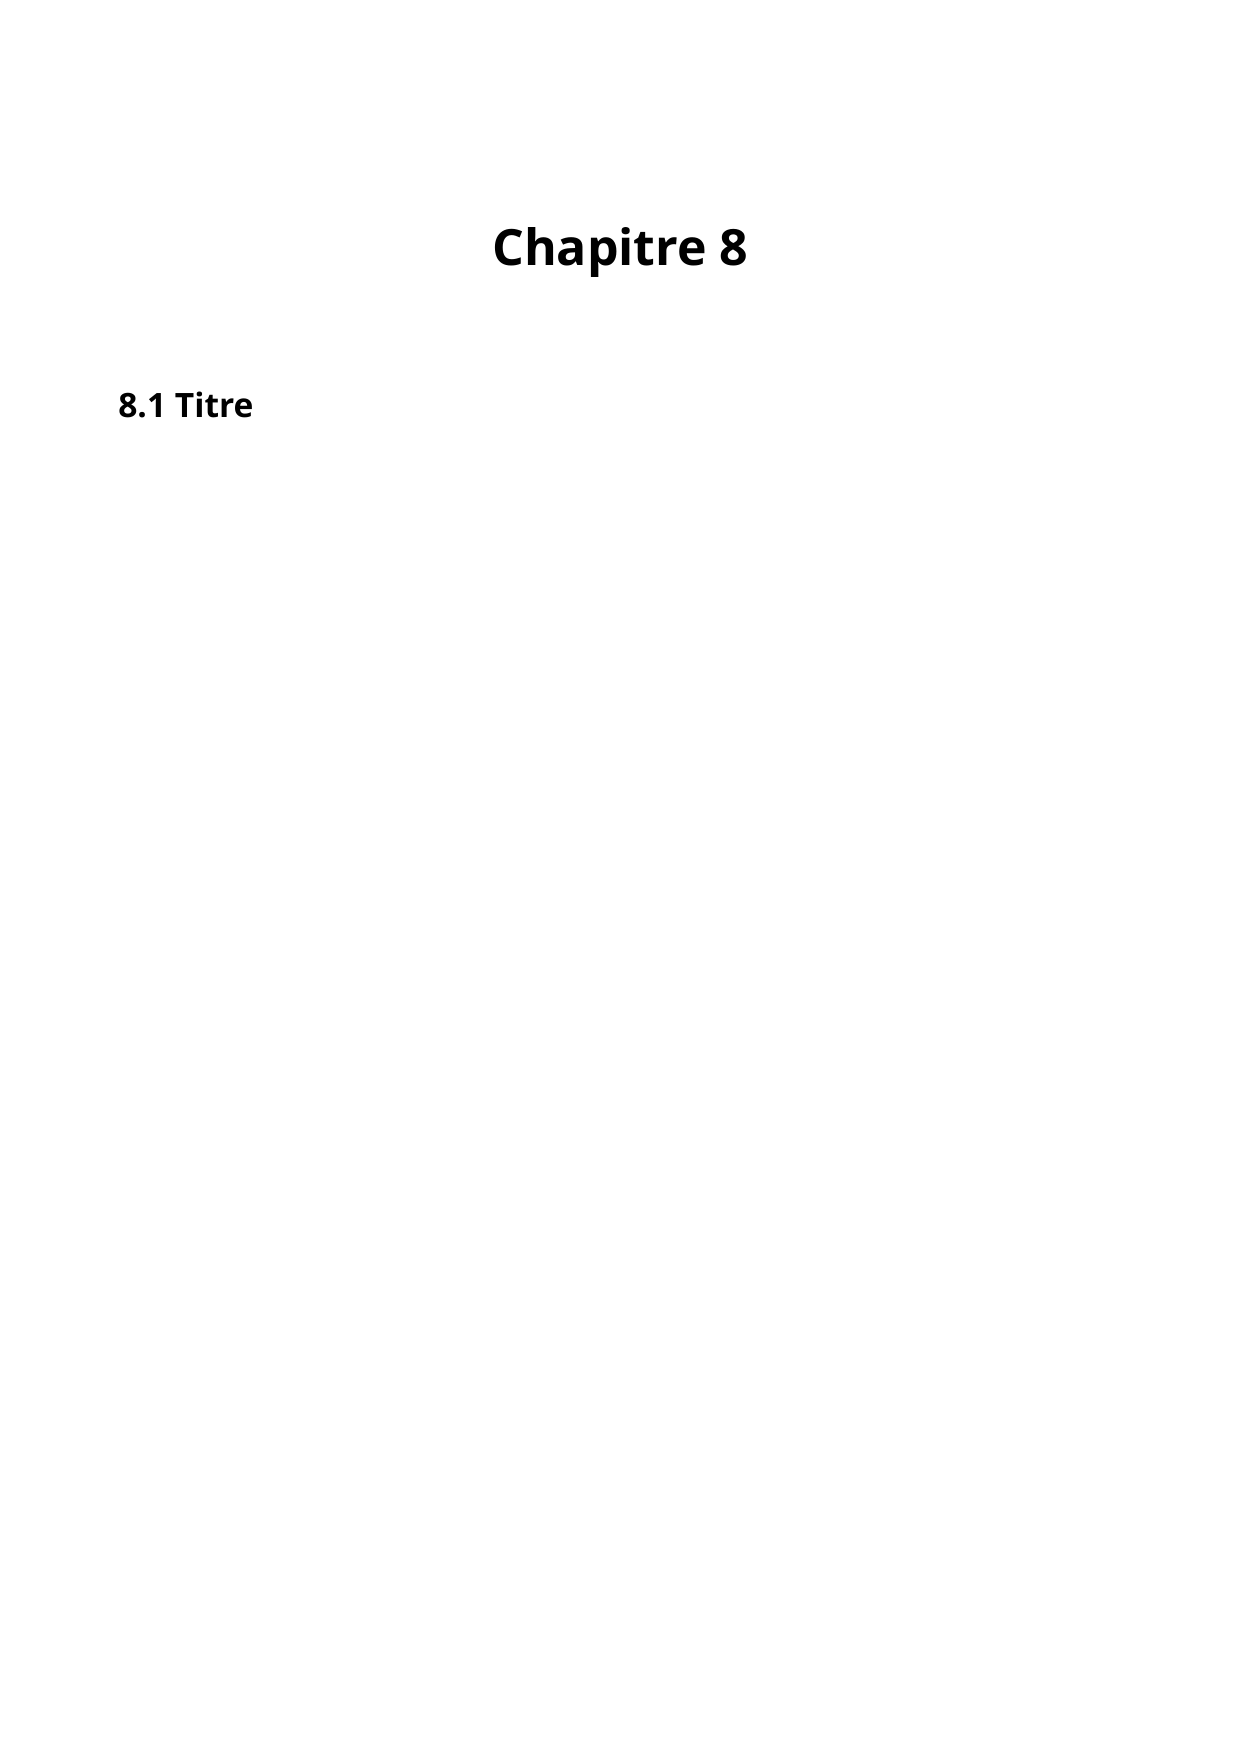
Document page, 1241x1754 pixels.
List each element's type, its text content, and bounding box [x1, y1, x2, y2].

subtitle 8.1 Titre [118, 382, 1122, 428]
subtitle Chapitre 8 [118, 212, 1122, 348]
